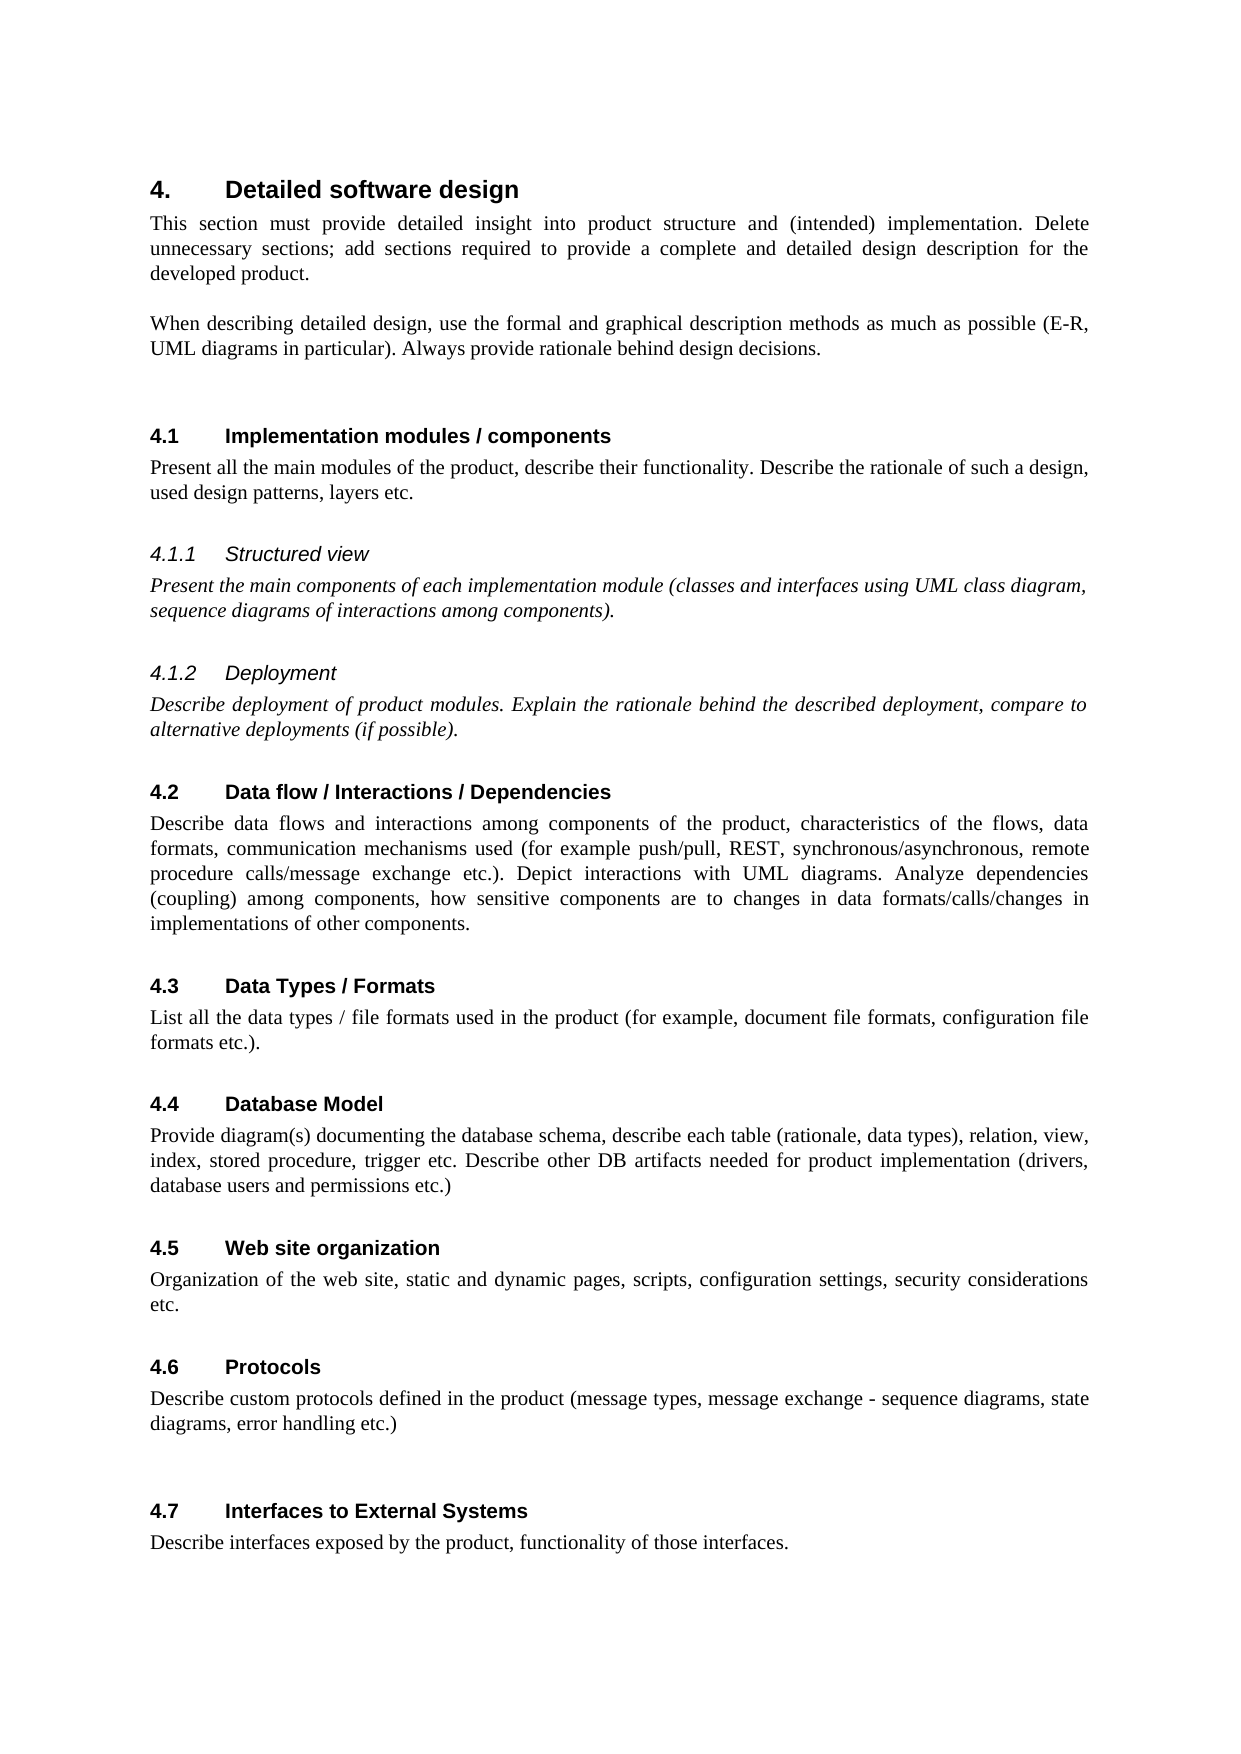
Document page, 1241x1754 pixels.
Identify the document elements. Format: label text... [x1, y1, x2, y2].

subtitle Deployment [150, 660, 1090, 685]
subtitle Interfaces to External Systems [150, 1497, 1090, 1522]
text Provide diagram(s) documenting the database schema, describe each table (rationale, data types), relation, view, index, stored procedure, trigger etc. Describe other DB artifacts needed for product implementation (drivers, database users and permissions etc.) [150, 1122, 1090, 1197]
text List all the data types / file formats used in the product (for example, document file formats, configuration file formats etc.). [150, 1004, 1090, 1054]
text Describe interfaces exposed by the product, functionality of those interfaces. [150, 1529, 1090, 1554]
text Present the main components of each implementation module (classes and interfaces using UML class diagram, sequence diagrams of interactions among components). [150, 572, 1090, 622]
text Present all the main modules of the product, describe their functionality. Describe the rationale of such a design, used design patterns, layers etc. [150, 454, 1090, 504]
text Describe data flows and interactions among components of the product, characteristics of the flows, data formats, communication mechanisms used (for example push/pull, REST, synchronous/asynchronous, remote procedure calls/message exchange etc.). Depict interactions with UML diagrams. Analyze dependencies (coupling) among components, how sensitive components are to changes in data formats/calls/changes in implementations of other components. [150, 810, 1090, 935]
subtitle Data flow / Interactions / Dependencies [150, 779, 1090, 804]
text Describe deployment of product modules. Explain the rationale behind the described deployment, compare to alternative deployments (if possible). [150, 691, 1090, 741]
subtitle Detailed software design [150, 175, 1090, 204]
subtitle Database Model [150, 1091, 1090, 1116]
subtitle Protocols [150, 1354, 1090, 1379]
subtitle Web site organization [150, 1235, 1090, 1260]
text Organization of the web site, static and dynamic pages, scripts, configuration settings, security considerations etc. [150, 1266, 1090, 1316]
text When describing detailed design, use the formal and graphical description methods as much as possible (E-R, UML diagrams in particular). Always provide rationale behind design decisions. [150, 310, 1090, 360]
subtitle Implementation modules / components [150, 422, 1090, 447]
subtitle Data Types / Formats [150, 972, 1090, 997]
subtitle Structured view [150, 541, 1090, 566]
text This section must provide detailed insight into product structure and (intended) implementation. Delete unnecessary sections; add sections required to provide a complete and detailed design description for the developed product. [150, 210, 1090, 285]
text Describe custom protocols defined in the product (message types, message exchange - sequence diagrams, state diagrams, error handling etc.) [150, 1385, 1090, 1435]
